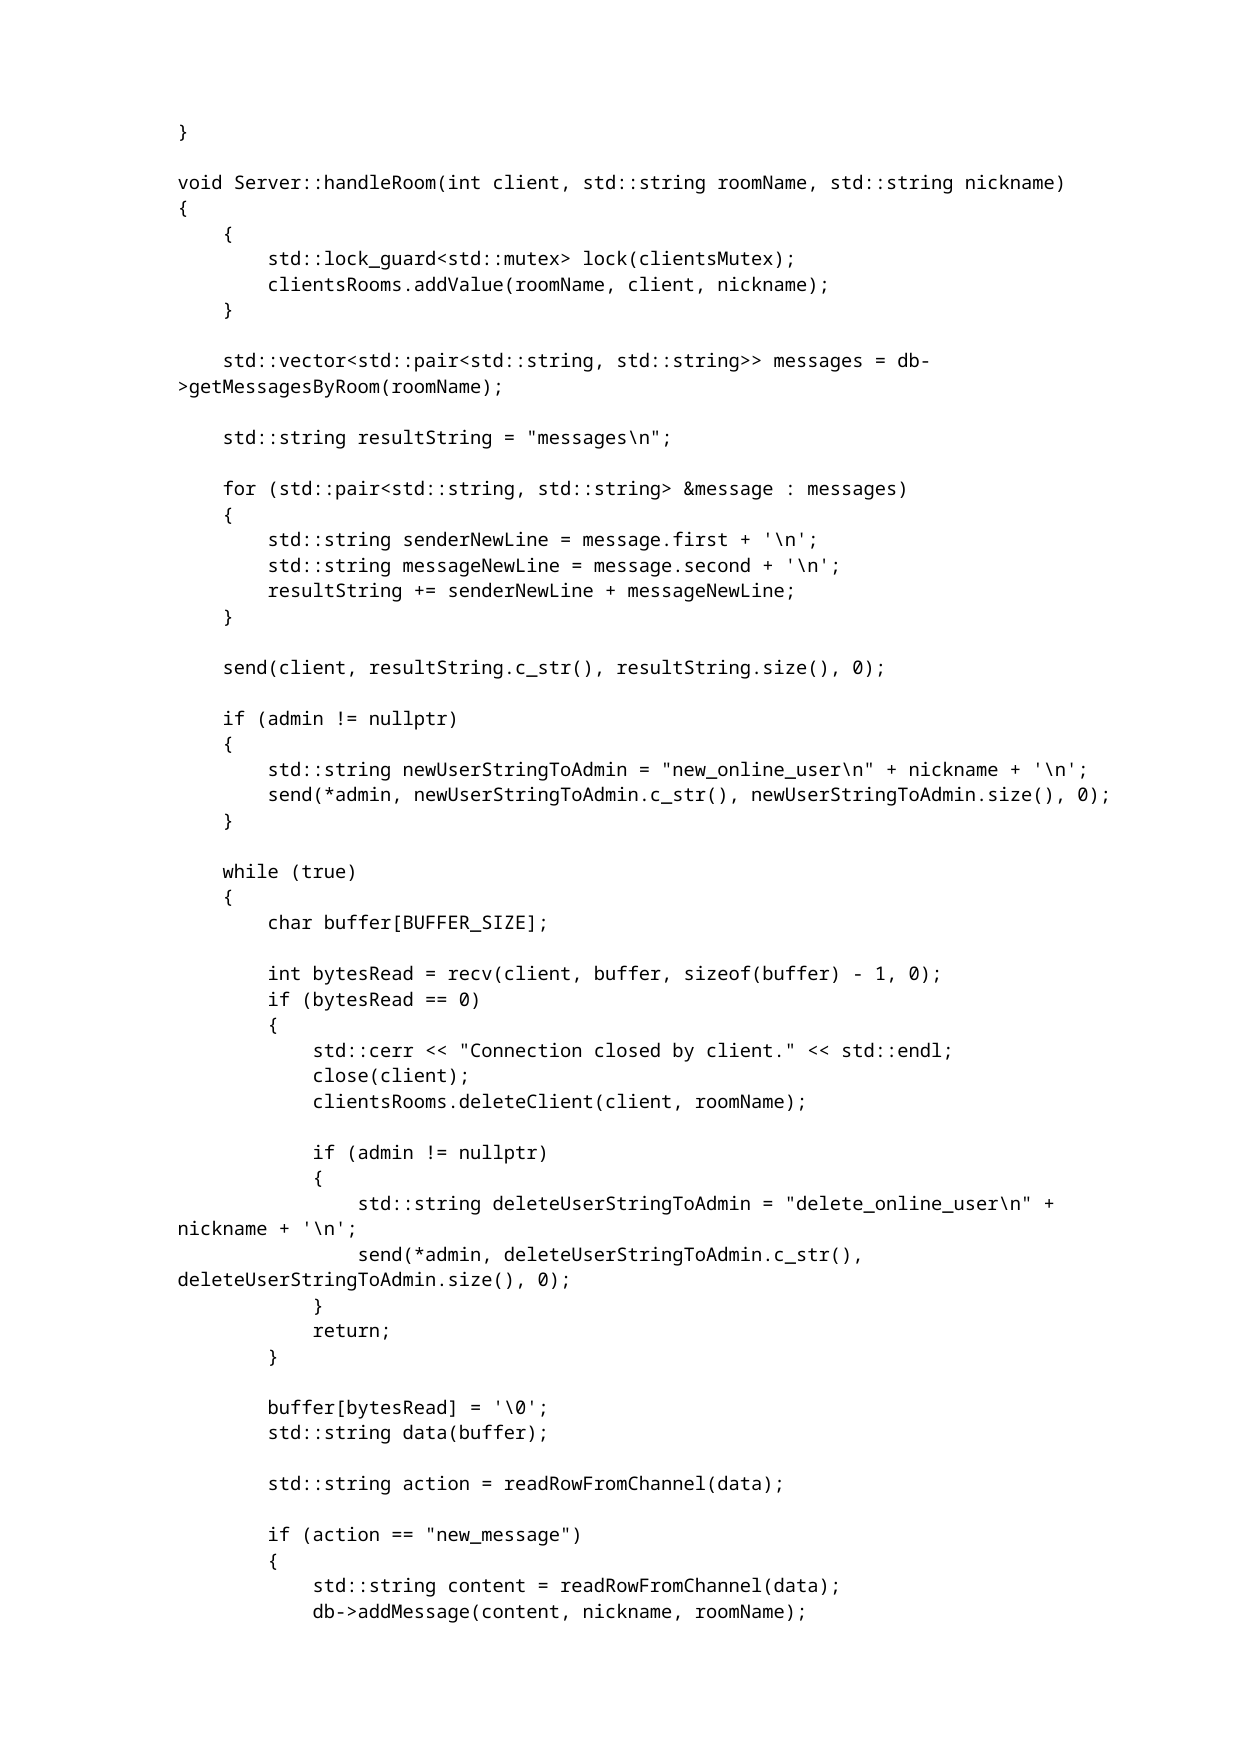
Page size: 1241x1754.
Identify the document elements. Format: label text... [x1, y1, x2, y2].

text int bytesRead = recv(client, buffer, sizeof(buffer) - 1, 0); [177, 960, 1152, 986]
text { [177, 1011, 1152, 1037]
text { [177, 731, 1152, 756]
text std::cerr << "Connection closed by client." << std::endl; [177, 1037, 1152, 1062]
text if (admin != nullptr) [177, 705, 1152, 731]
text std::string data(buffer); [177, 1420, 1152, 1445]
text { [177, 501, 1152, 526]
text close(client); [177, 1062, 1152, 1088]
text { [177, 884, 1152, 909]
text for (std::pair<std::string, std::string> &message : messages) [177, 475, 1152, 501]
text char buffer[BUFFER_SIZE]; [177, 909, 1152, 935]
text std::string newUserStringToAdmin = "new_online_user\n" + nickname + '\n'; [177, 756, 1152, 782]
text send(*admin, newUserStringToAdmin.c_str(), newUserStringToAdmin.size(), 0); [177, 782, 1152, 807]
text if (bytesRead == 0) [177, 986, 1152, 1011]
text } [177, 807, 1152, 833]
text return; [177, 1318, 1152, 1343]
text db->addMessage(content, nickname, roomName); [177, 1598, 1152, 1624]
text clientsRooms.addValue(roomName, client, nickname); [177, 271, 1152, 297]
text std::vector<std::pair<std::string, std::string>> messages = db->getMessagesByRoom(roomName); [177, 348, 1152, 399]
text } [177, 1292, 1152, 1318]
text { [177, 195, 1152, 220]
text std::string deleteUserStringToAdmin = "delete_online_user\n" + nickname + '\n'; [177, 1190, 1152, 1241]
text std::string resultString = "messages\n"; [177, 424, 1152, 450]
text std::string content = readRowFromChannel(data); [177, 1573, 1152, 1598]
text void Server::handleRoom(int client, std::string roomName, std::string nickname) [177, 169, 1152, 195]
text { [177, 1547, 1152, 1573]
text clientsRooms.deleteClient(client, roomName); [177, 1088, 1152, 1113]
text { [177, 1164, 1152, 1190]
text std::string action = readRowFromChannel(data); [177, 1471, 1152, 1496]
text std::string senderNewLine = message.first + '\n'; [177, 526, 1152, 552]
text std::lock_guard<std::mutex> lock(clientsMutex); [177, 246, 1152, 271]
text while (true) [177, 858, 1152, 884]
text resultString += senderNewLine + messageNewLine; [177, 577, 1152, 603]
text { [177, 220, 1152, 246]
text } [177, 118, 1152, 144]
text if (action == "new_message") [177, 1522, 1152, 1547]
text } [177, 603, 1152, 628]
text } [177, 297, 1152, 322]
text buffer[bytesRead] = '\0'; [177, 1394, 1152, 1420]
text if (admin != nullptr) [177, 1139, 1152, 1164]
text std::string messageNewLine = message.second + '\n'; [177, 552, 1152, 577]
text } [177, 1343, 1152, 1369]
text send(client, resultString.c_str(), resultString.size(), 0); [177, 654, 1152, 679]
text send(*admin, deleteUserStringToAdmin.c_str(), deleteUserStringToAdmin.size(), 0); [177, 1241, 1152, 1292]
